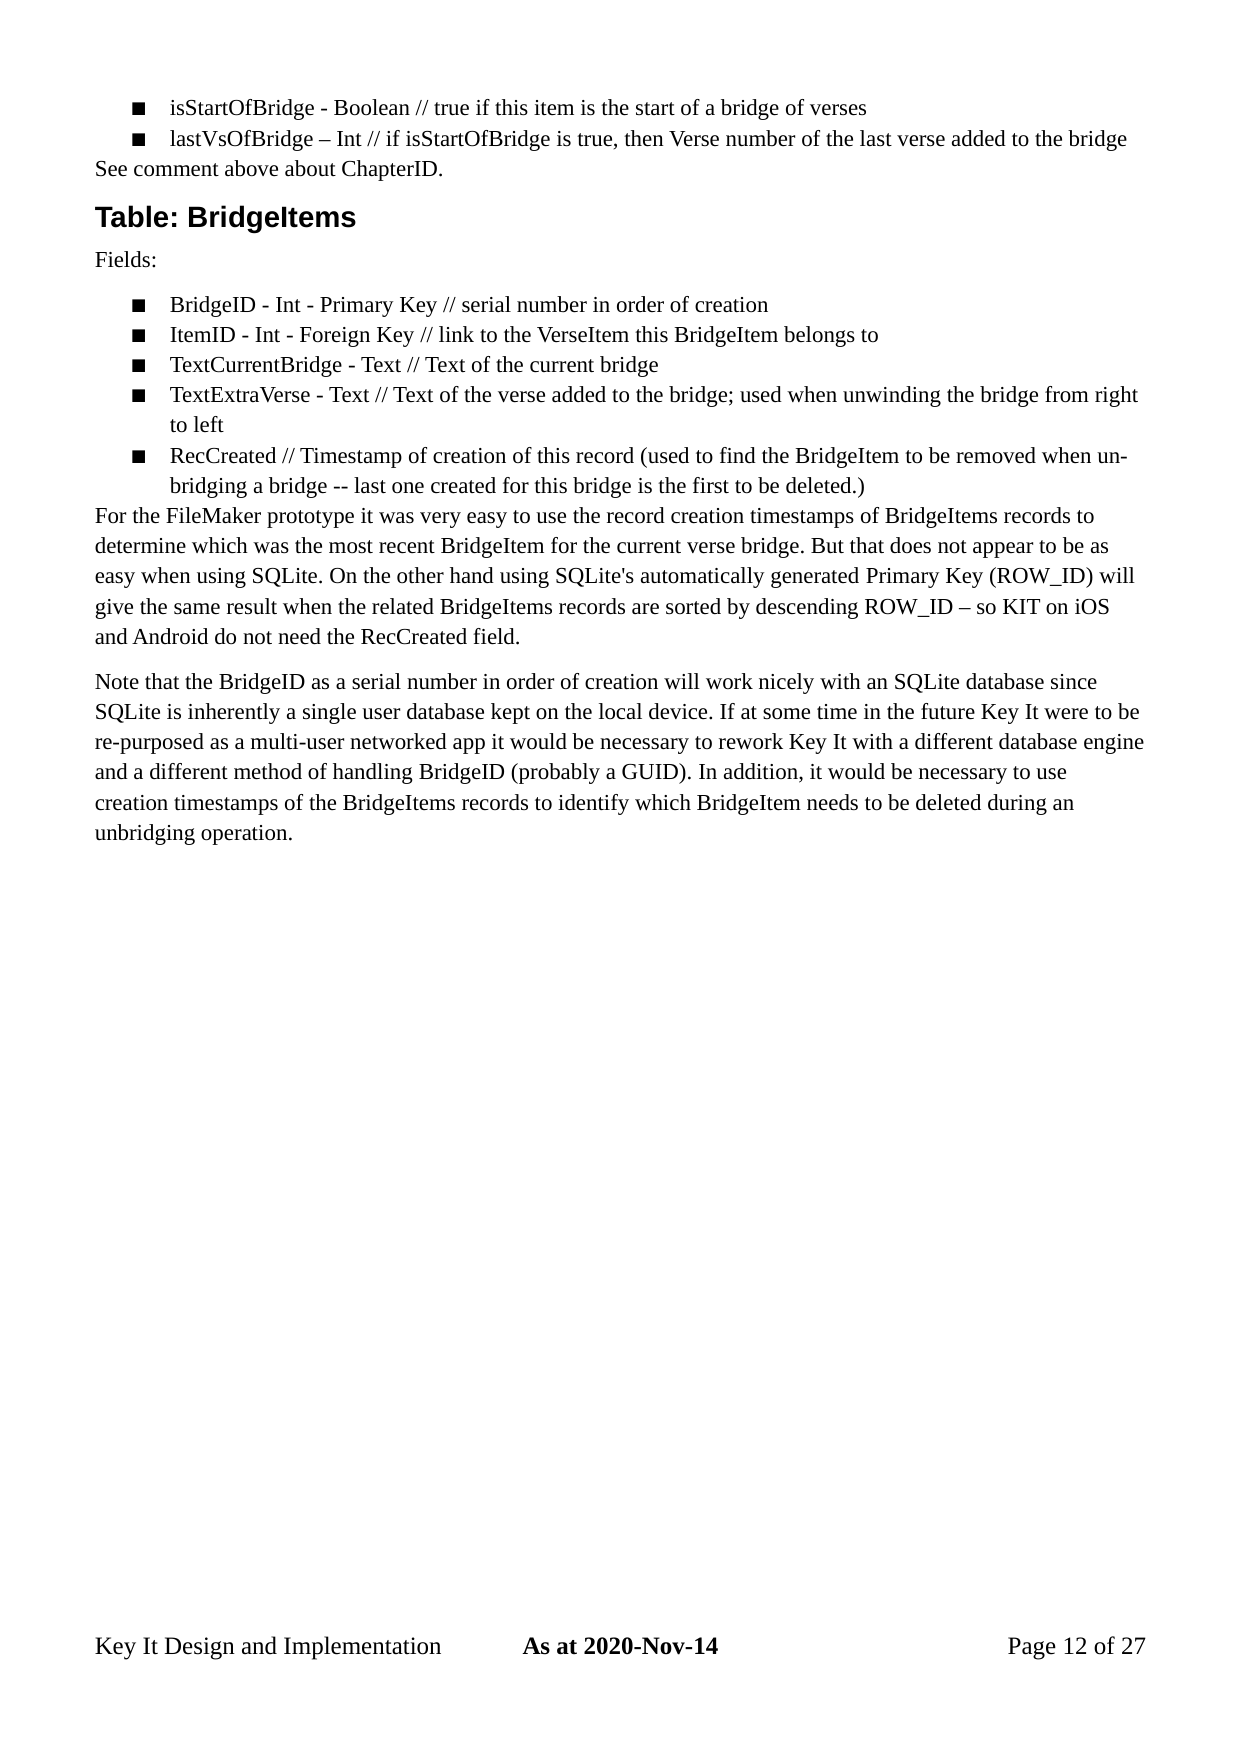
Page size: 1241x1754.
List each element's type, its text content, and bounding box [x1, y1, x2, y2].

text For the FileMaker prototype it was very easy to use the record creation timestamps of BridgeItems records to determine which was the most recent BridgeItem for the current verse bridge. But that does not appear to be as easy when using SQLite. On the other hand using SQLite's automatically generated Primary Key (ROW_ID) will give the same result when the related BridgeItems records are sorted by descending ROW_ID – so KIT on iOS and Android do not need the RecCreated field. [94, 502, 1146, 649]
list TextExtraVerse - Text // Text of the verse added to the bridge; used when unwinding the bridge from right to left [132, 381, 1146, 438]
list lastVsOfBridge – Int // if isStartOfBridge is true, then Verse number of the last verse added to the bridge [132, 125, 1146, 151]
list RecCreated // Timestamp of creation of this record (used to find the BridgeItem to be removed when un- bridging a bridge -- last one created for this bridge is the first to be deleted.) [132, 442, 1146, 498]
text See comment above about ChapterID. [94, 155, 1146, 181]
list BridgeID - Int - Primary Key // serial number in order of creation [132, 291, 1146, 317]
list ItemID - Int - Foreign Key // link to the VerseItem this BridgeItem belongs to [132, 321, 1146, 347]
subtitle Table: BridgeItems [94, 200, 1146, 233]
list isStartOfBridge - Boolean // true if this item is the start of a bridge of verses [132, 94, 1146, 121]
text Fields: [94, 246, 1146, 272]
text Note that the BridgeID as a serial number in order of creation will work nicely with an SQLite database since SQLite is inherently a single user database kept on the local device. If at some time in the future Key It were to be re-purposed as a multi-user networked app it would be necessary to rework Key It with a different database engine and a different method of handling BridgeID (probably a GUID). In addition, it would be necessary to use creation timestamps of the BridgeItems records to identify which BridgeItem needs to be deleted during an unbridging operation. [94, 668, 1146, 845]
list TextCurrentBridge - Text // Text of the current bridge [132, 351, 1146, 377]
